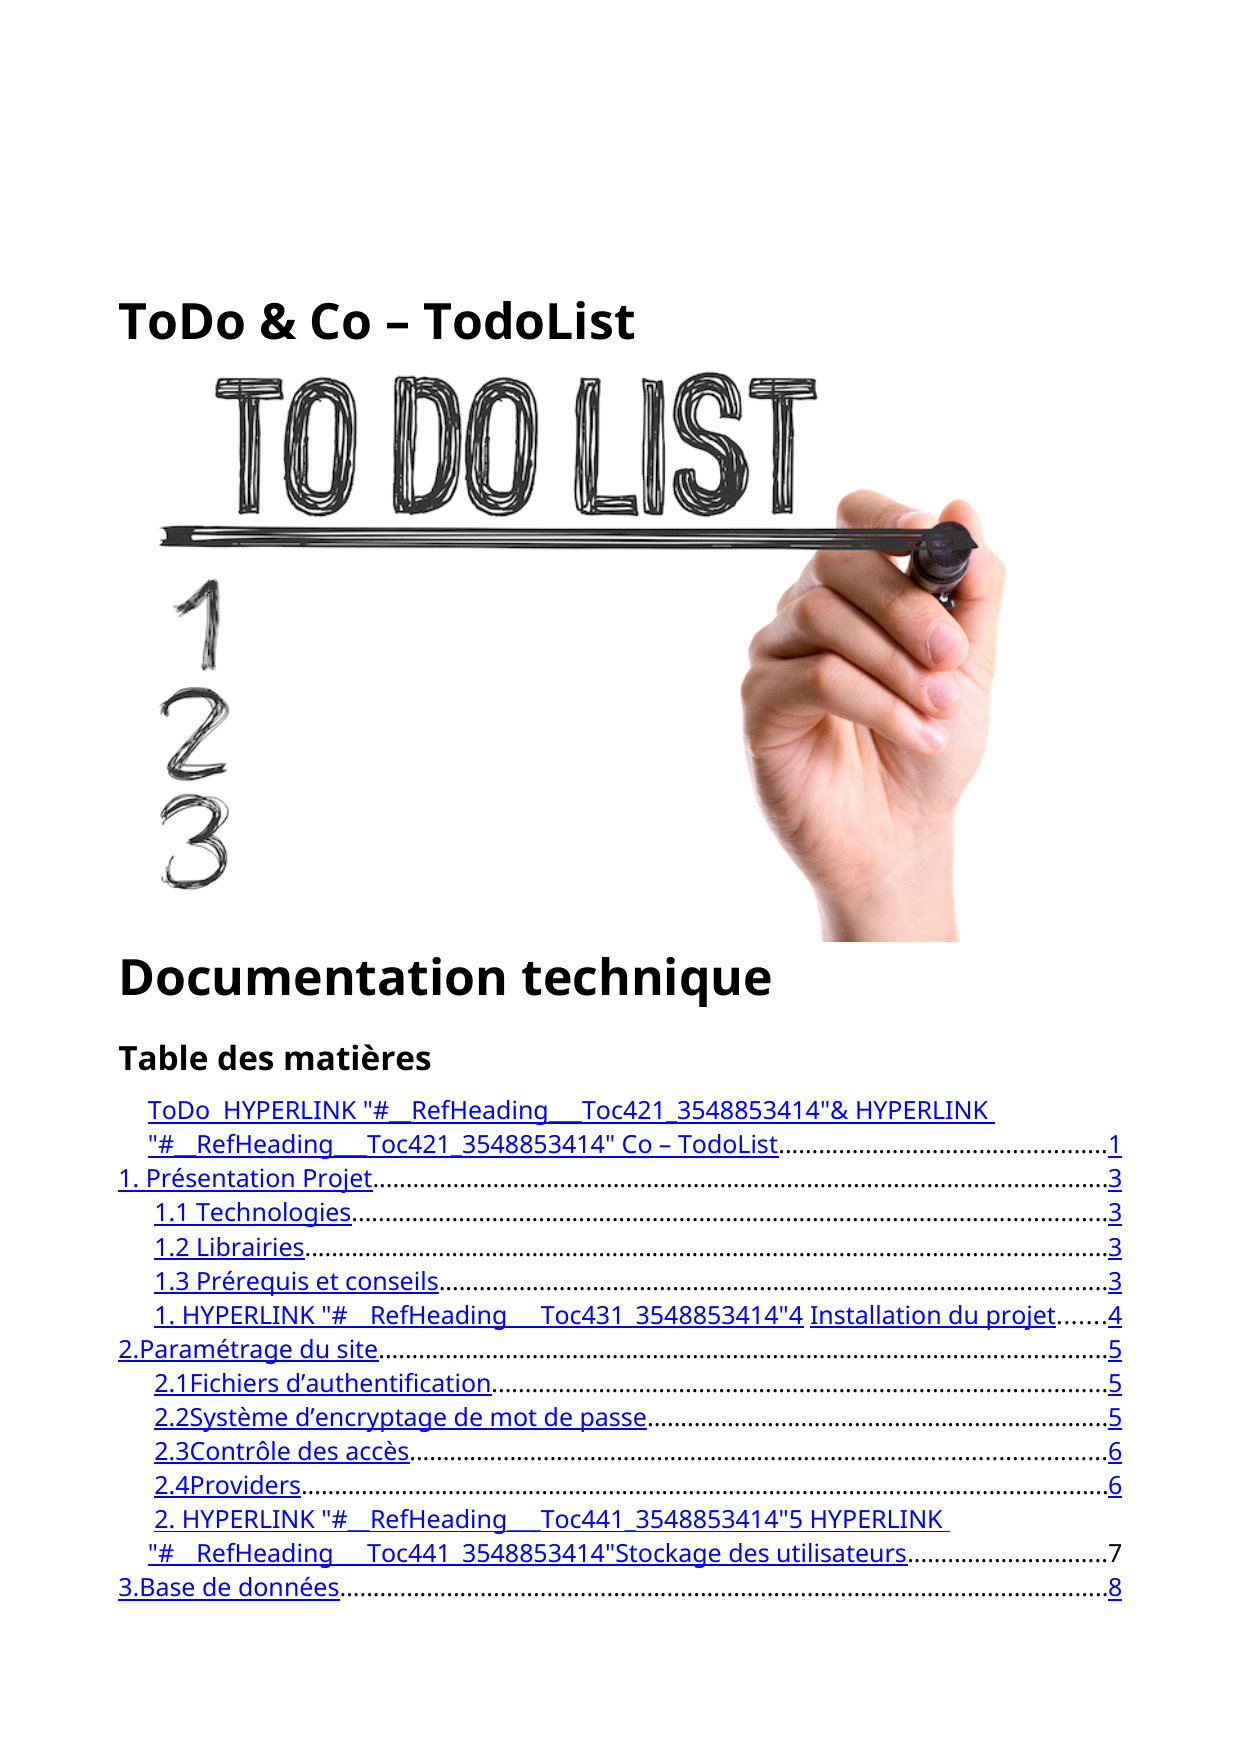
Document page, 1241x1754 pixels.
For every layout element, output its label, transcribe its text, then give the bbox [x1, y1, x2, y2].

text 1. HYPERLINK "#__RefHeading___Toc431_3548853414"4 Installation du projet 4 [148, 1297, 1122, 1331]
text ToDo & Co – TodoList [118, 286, 1122, 354]
text 1.2 Librairies 3 [148, 1229, 1122, 1263]
text 2.Paramétrage du site 5 [118, 1331, 1122, 1365]
text 1. Présentation Projet 3 [118, 1161, 1122, 1195]
text 2.1Fichiers d’authentification 5 [148, 1365, 1122, 1399]
text 2.2Système d’encryptage de mot de passe 5 [148, 1399, 1122, 1433]
text 2. HYPERLINK "#__RefHeading___Toc441_3548853414"5 HYPERLINK "#__RefHeading___Toc441_3548853414"Stockage des utilisateurs 7 [148, 1502, 1122, 1570]
text 3.Base de données 8 [118, 1570, 1122, 1604]
text 2.4Providers 6 [148, 1468, 1122, 1502]
text Table des matières [118, 1035, 1122, 1080]
text 2.3Contrôle des accès 6 [148, 1433, 1122, 1468]
text 1.3 Prérequis et conseils 3 [148, 1263, 1122, 1297]
text Documentation technique [118, 942, 1122, 1010]
text ToDo HYPERLINK "#__RefHeading___Toc421_3548853414"& HYPERLINK "#__RefHeading___Toc421_3548853414" Co – TodoList 1 [148, 1093, 1122, 1161]
text 1.1 Technologies 3 [148, 1195, 1122, 1229]
